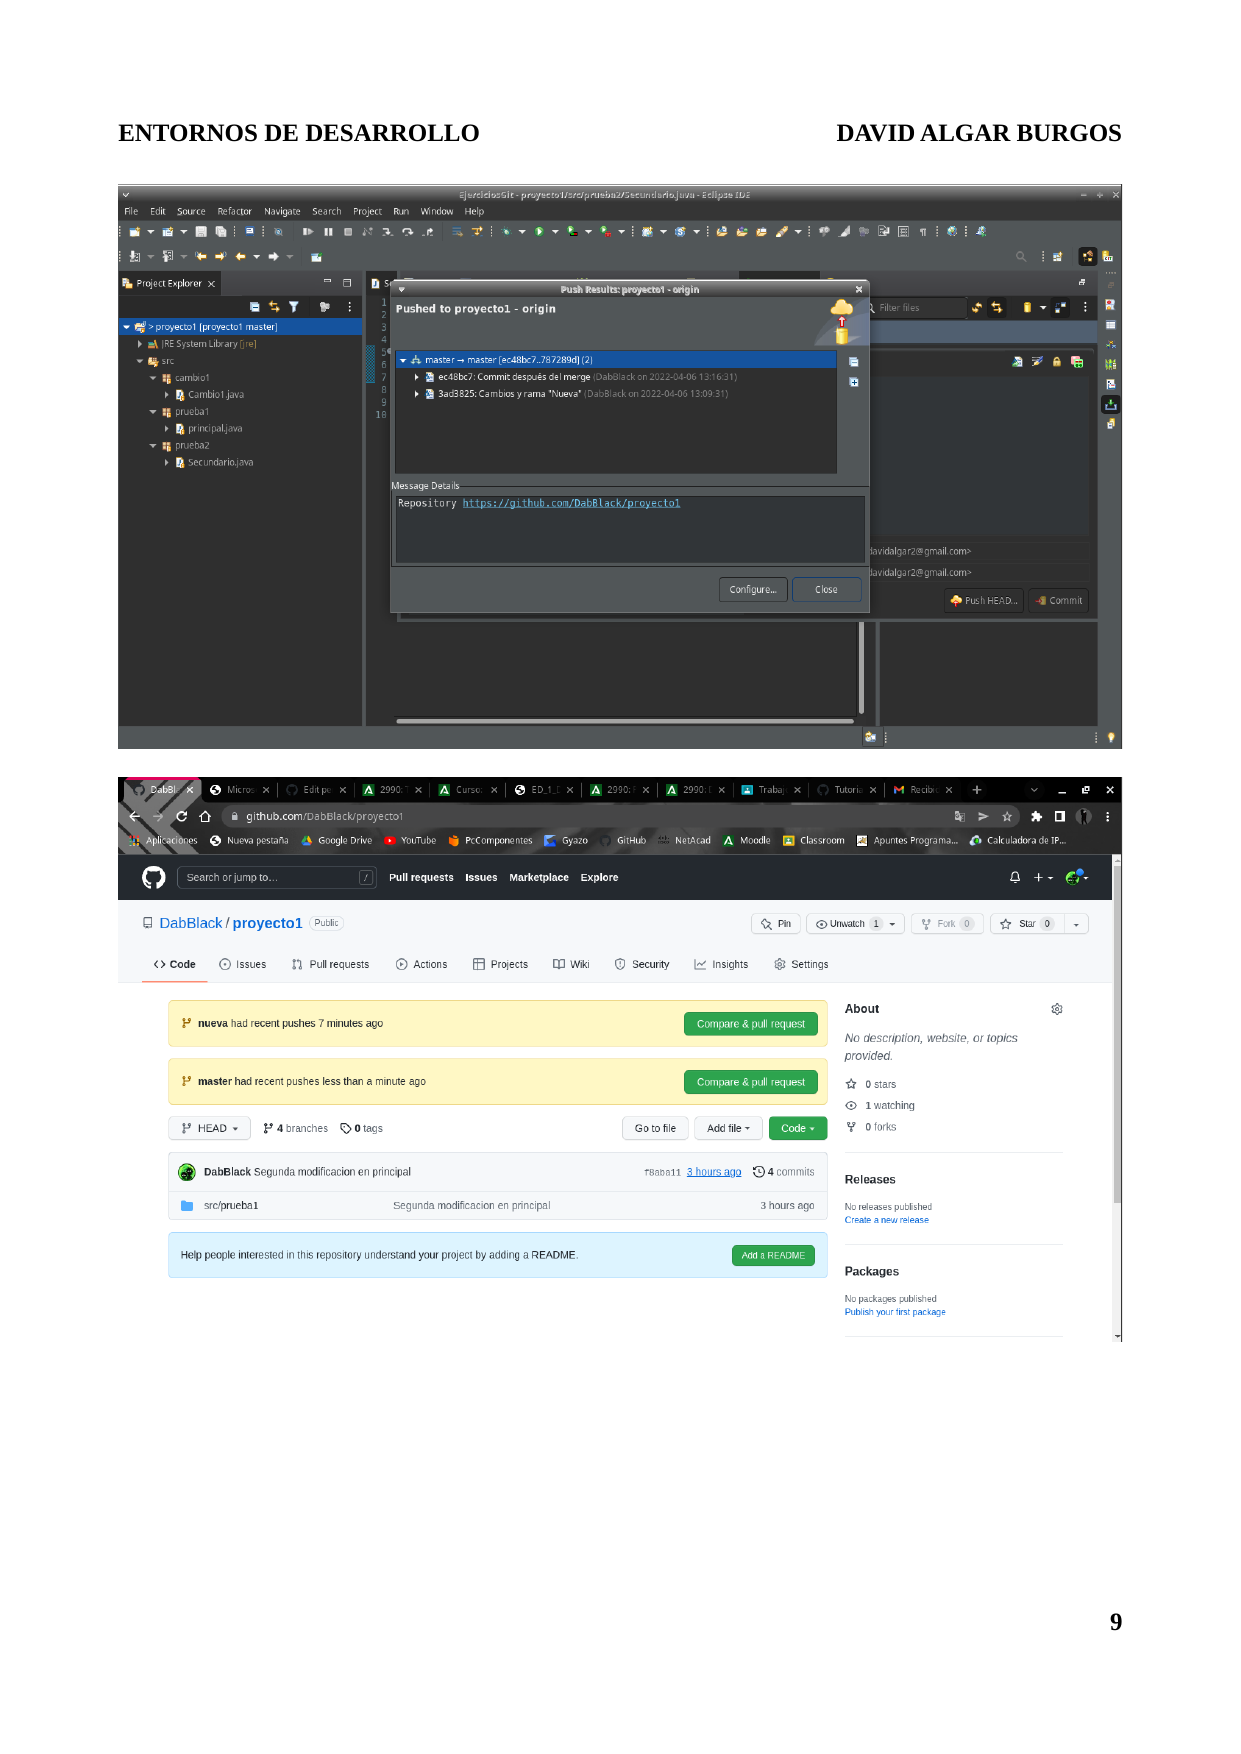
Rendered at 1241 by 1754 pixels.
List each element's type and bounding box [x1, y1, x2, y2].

picture [118, 184, 1123, 749]
picture [118, 777, 1123, 1342]
